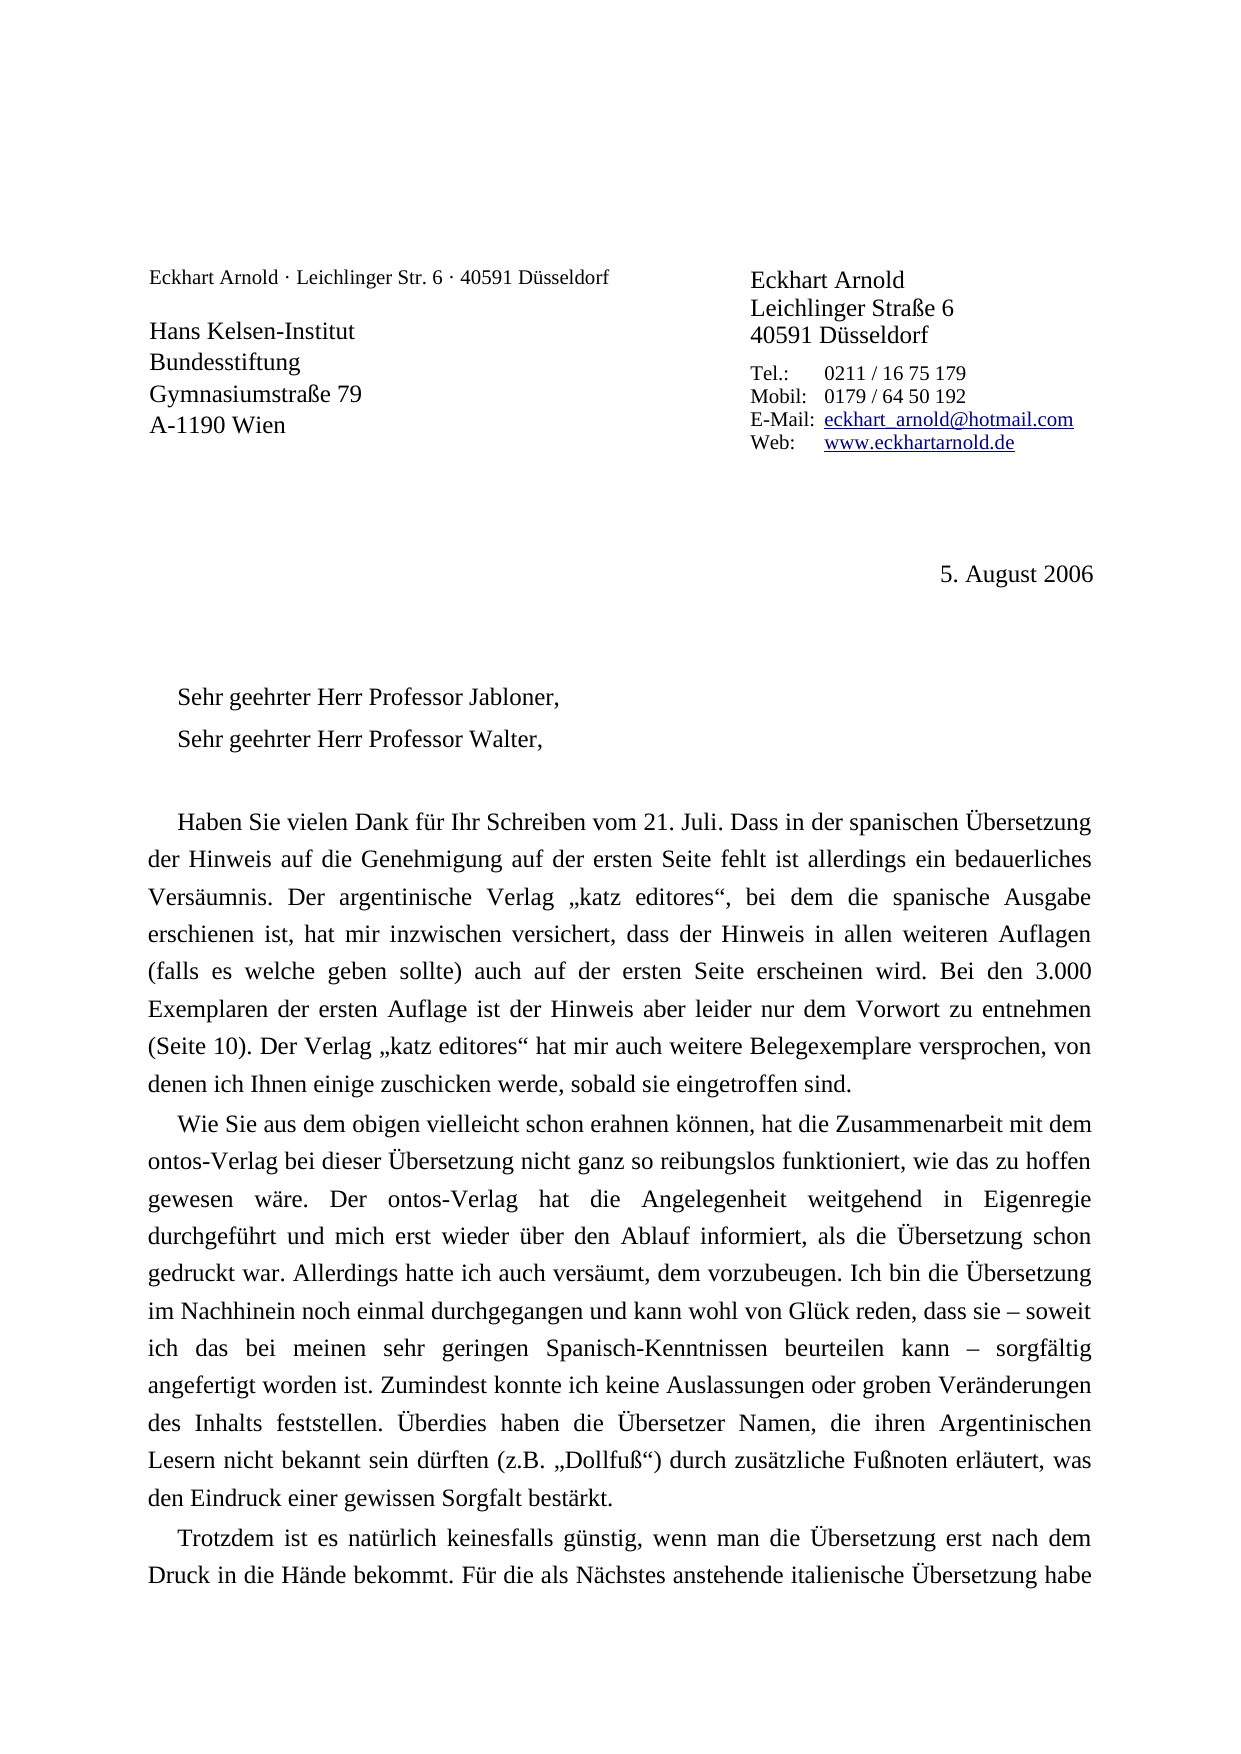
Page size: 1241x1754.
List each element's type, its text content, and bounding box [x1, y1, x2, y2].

text Wie Sie aus dem obigen vielleicht schon erahnen können, hat die Zusammenarbeit mit dem ontos-Verlag bei dieser Übersetzung nicht ganz so reibungslos funktioniert, wie das zu hoffen gewesen wäre. Der ontos-Verlag hat die Angelegenheit weitgehend in Eigenregie durchgeführt und mich erst wieder über den Ablauf informiert, als die Übersetzung schon gedruckt war. Allerdings hatte ich auch versäumt, dem vorzubeugen. Ich bin die Übersetzung im Nachhinein noch einmal durchgegangen und kann wohl von Glück reden, dass sie – soweit ich das bei meinen sehr geringen Spanisch-Kenntnissen beurteilen kann – sorgfältig angefertigt worden ist. Zumindest konnte ich keine Auslassungen oder groben Veränderungen des Inhalts feststellen. Überdies haben die Übersetzer Namen, die ihren Argentinischen Lesern nicht bekannt sein dürften (z.B. „Dollfuß“) durch zusätzliche Fußnoten erläutert, was den Eindruck einer gewissen Sorgfalt bestärkt. [148, 1110, 1093, 1512]
text Sehr geehrter Herr Professor Jabloner, [148, 683, 1093, 711]
text A-1190 Wien [149, 408, 599, 439]
text 5. August 2006 [637, 560, 1093, 588]
text Hans Kelsen-Institut [149, 317, 599, 346]
text Eckhart Arnold Leichlinger Straße 6 40591 Düsseldorf [750, 266, 1092, 349]
text Haben Sie vielen Dank für Ihr Schreiben vom 21. Juli. Dass in der spanischen Übersetzung der Hinweis auf die Genehmigung auf der ersten Seite fehlt ist allerdings ein bedauerliches Versäumnis. Der argentinische Verlag „katz editores“, bei dem die spanische Ausgabe erschienen ist, hat mir inzwischen versichert, dass der Hinweis in allen weiteren Auflagen (falls es welche geben sollte) auch auf der ersten Seite erscheinen wird. Bei den 3.000 Exemplaren der ersten Auflage ist der Hinweis aber leider nur dem Vorwort zu entnehmen (Seite 10). Der Verlag „katz editores“ hat mir auch weitere Belegexemplare versprochen, von denen ich Ihnen einige zuschicken werde, sobald sie eingetroffen sind. [148, 808, 1093, 1097]
text Eckhart Arnold · Leichlinger Str. 6 · 40591 Düsseldorf [149, 266, 619, 289]
text Sehr geehrter Herr Professor Walter, [148, 725, 1093, 752]
text Gymnasiumstraße 79 [149, 377, 599, 408]
text Trotzdem ist es natürlich keinesfalls günstig, wenn man die Übersetzung erst nach dem Druck in die Hände bekommt. Für die als Nächstes anstehende italienische Übersetzung habe [148, 1524, 1093, 1589]
text Tel.: 0211 / 16 75 179 Mobil: 0179 / 64 50 192 E-Mail: eckhart_arnold@hotmail.com Web: www.eckhartarnold.de [750, 362, 1092, 454]
text Bundesstiftung [149, 346, 599, 377]
